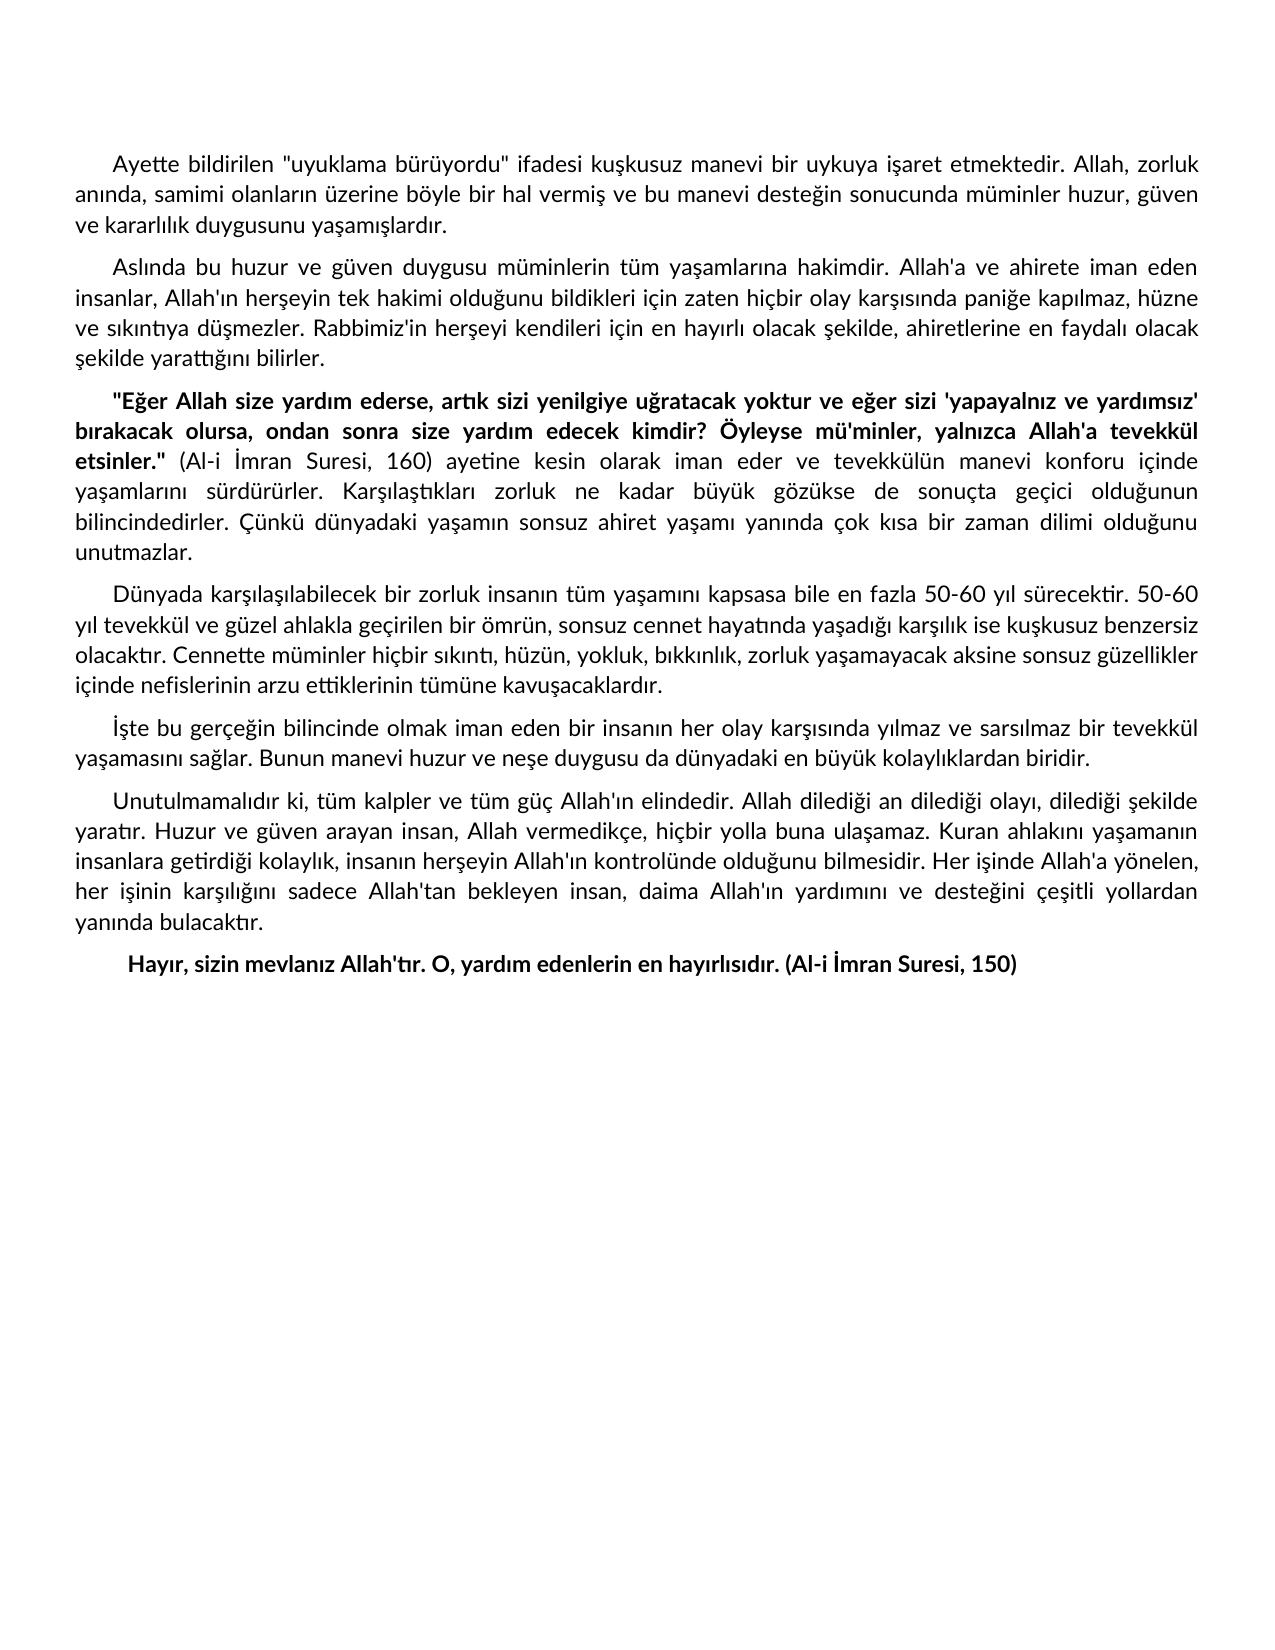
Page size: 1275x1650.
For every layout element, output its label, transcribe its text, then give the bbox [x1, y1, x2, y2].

text "Eğer Allah size yardım ederse, artık sizi yenilgiye uğratacak yoktur ve eğer sizi 'yapayalnız ve yardımsız' bırakacak olursa, ondan sonra size yardım edecek kimdir? Öyleyse mü'minler, yalnızca Allah'a tevekkül etsinler." (Al-i İmran Suresi, 160) ayetine kesin olarak iman eder ve tevekkülün manevi konforu içinde yaşamlarını sürdürürler. Karşılaştıkları zorluk ne kadar büyük gözükse de sonuçta geçici olduğunun bilincindedirler. Çünkü dünyadaki yaşamın sonsuz ahiret yaşamı yanında çok kısa bir zaman dilimi olduğunu unutmazlar. [75, 386, 1200, 565]
text Aslında bu huzur ve güven duygusu müminlerin tüm yaşamlarına hakimdir. Allah'a ve ahirete iman eden insanlar, Allah'ın herşeyin tek hakimi olduğunu bildikleri için zaten hiçbir olay karşısında paniğe kapılmaz, hüzne ve sıkıntıya düşmezler. Rabbimiz'in herşeyi kendileri için en hayırlı olacak şekilde, ahiretlerine en faydalı olacak şekilde yarattığını bilirler. [75, 253, 1200, 371]
text Hayır, sizin mevlanız Allah'tır. O, yardım edenlerin en hayırlısıdır. (Al-i İmran Suresi, 150) [127, 950, 1177, 977]
text Ayette bildirilen "uyuklama bürüyordu" ifadesi kuşkusuz manevi bir uykuya işaret etmektedir. Allah, zorluk anında, samimi olanların üzerine böyle bir hal vermiş ve bu manevi desteğin sonucunda müminler huzur, güven ve kararlılık duygusunu yaşamışlardır. [75, 150, 1200, 238]
text İşte bu gerçeğin bilincinde olmak iman eden bir insanın her olay karşısında yılmaz ve sarsılmaz bir tevekkül yaşamasını sağlar. Bunun manevi huzur ve neşe duygusu da dünyadaki en büyük kolaylıklardan biridir. [75, 713, 1200, 771]
text Unutulmamalıdır ki, tüm kalpler ve tüm güç Allah'ın elindedir. Allah dilediği an dilediği olayı, dilediği şekilde yaratır. Huzur ve güven arayan insan, Allah vermedikçe, hiçbir yolla buna ulaşamaz. Kuran ahlakını yaşamanın insanlara getirdiği kolaylık, insanın herşeyin Allah'ın kontrolünde olduğunu bilmesidir. Her işinde Allah'a yönelen, her işinin karşılığını sadece Allah'tan bekleyen insan, daima Allah'ın yardımını ve desteğini çeşitli yollardan yanında bulacaktır. [75, 786, 1200, 935]
text Dünyada karşılaşılabilecek bir zorluk insanın tüm yaşamını kapsasa bile en fazla 50-60 yıl sürecektir. 50-60 yıl tevekkül ve güzel ahlakla geçirilen bir ömrün, sonsuz cennet hayatında yaşadığı karşılık ise kuşkusuz benzersiz olacaktır. Cennette müminler hiçbir sıkıntı, hüzün, yokluk, bıkkınlık, zorluk yaşamayacak aksine sonsuz güzellikler içinde nefislerinin arzu ettiklerinin tümüne kavuşacaklardır. [75, 580, 1200, 698]
